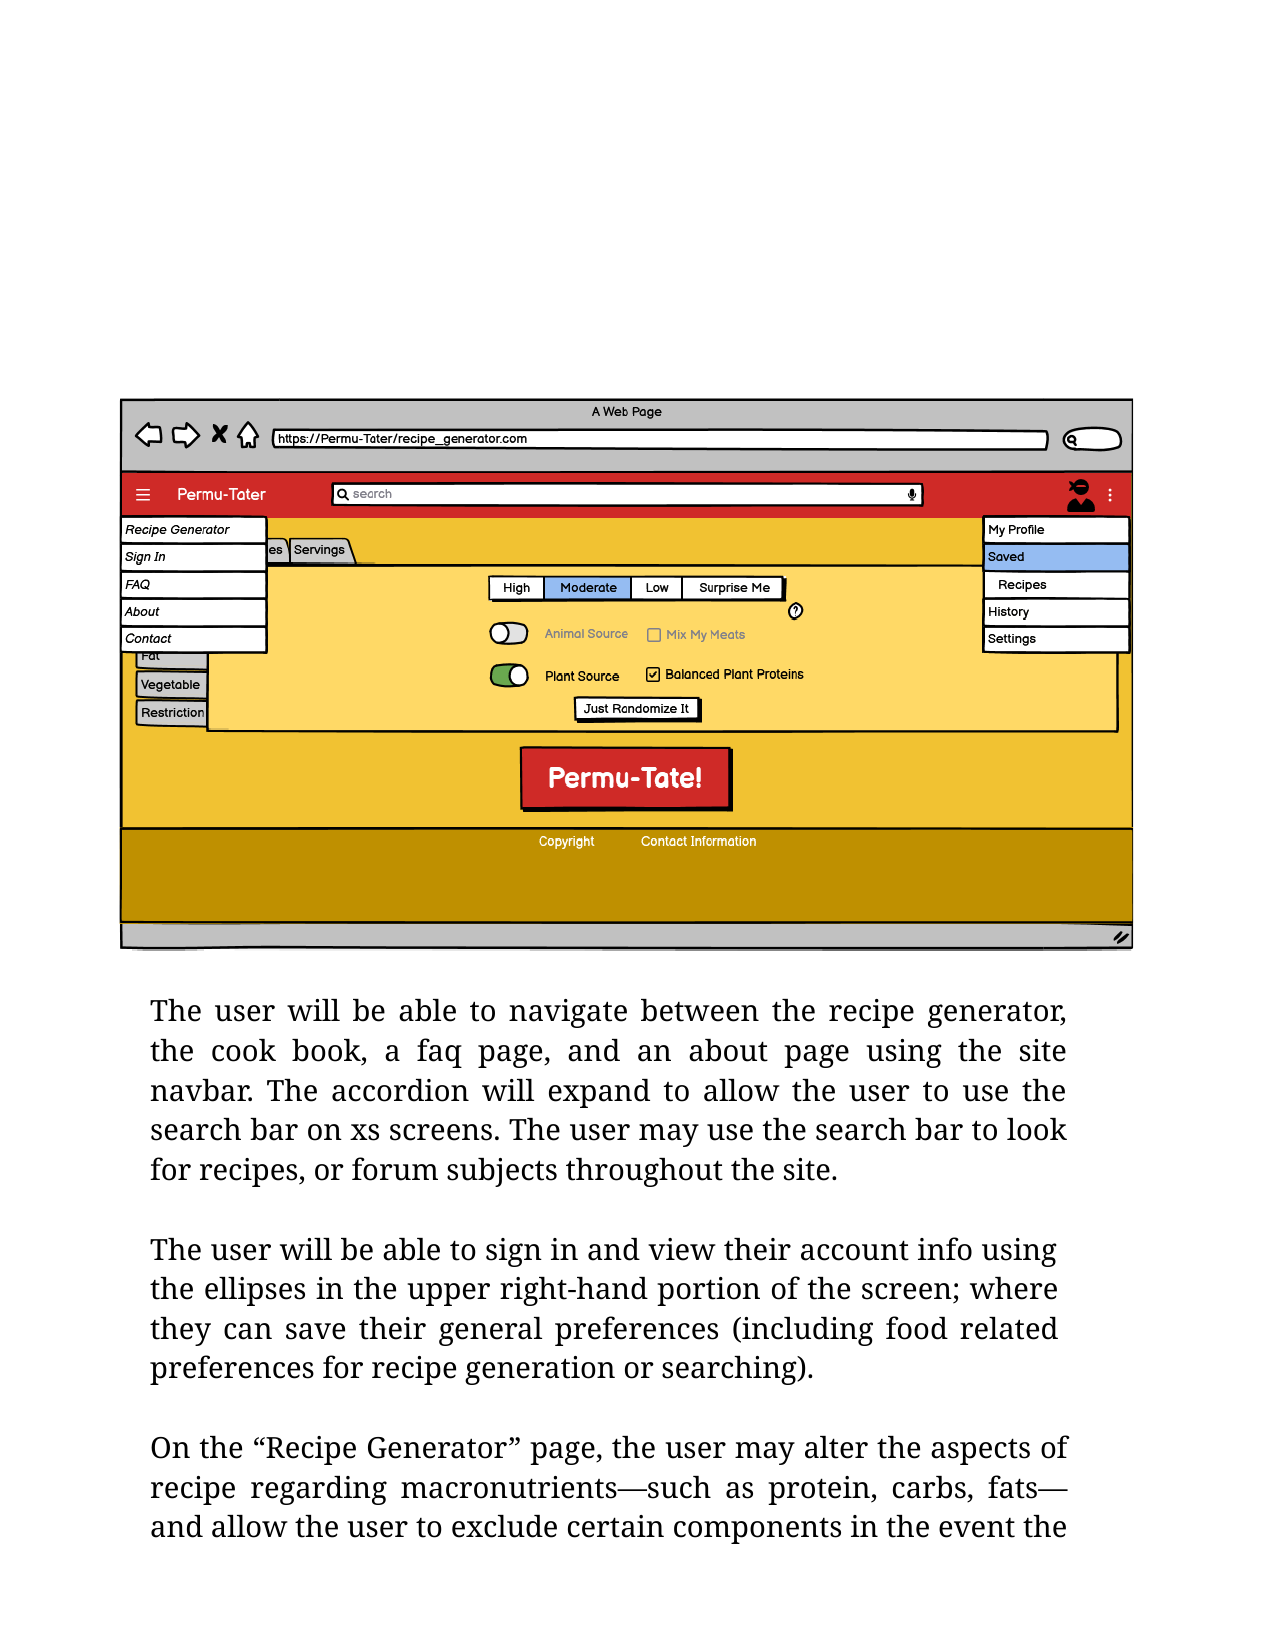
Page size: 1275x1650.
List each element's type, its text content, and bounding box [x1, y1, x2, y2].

text On the “Recipe Generator” page, the user may alter the aspects of recipe regarding macronutrients—such as protein, carbs, fats—and allow the user to exclude certain components in the event the [150, 1427, 1069, 1546]
text The user will be able to navigate between the recipe generator, the cook book, a faq page, and an about page using the site navbar. The accordion will expand to allow the user to use the search bar on xs screens. The user may use the search bar to look for recipes, or forum subjects throughout the site. [150, 991, 1069, 1189]
text The user will be able to sign in and view their account info using the ellipses in the upper right-hand portion of the screen; where they can save their general preferences (including food related preferences for recipe generation or searching). [150, 1229, 1059, 1387]
picture [119, 398, 1134, 951]
